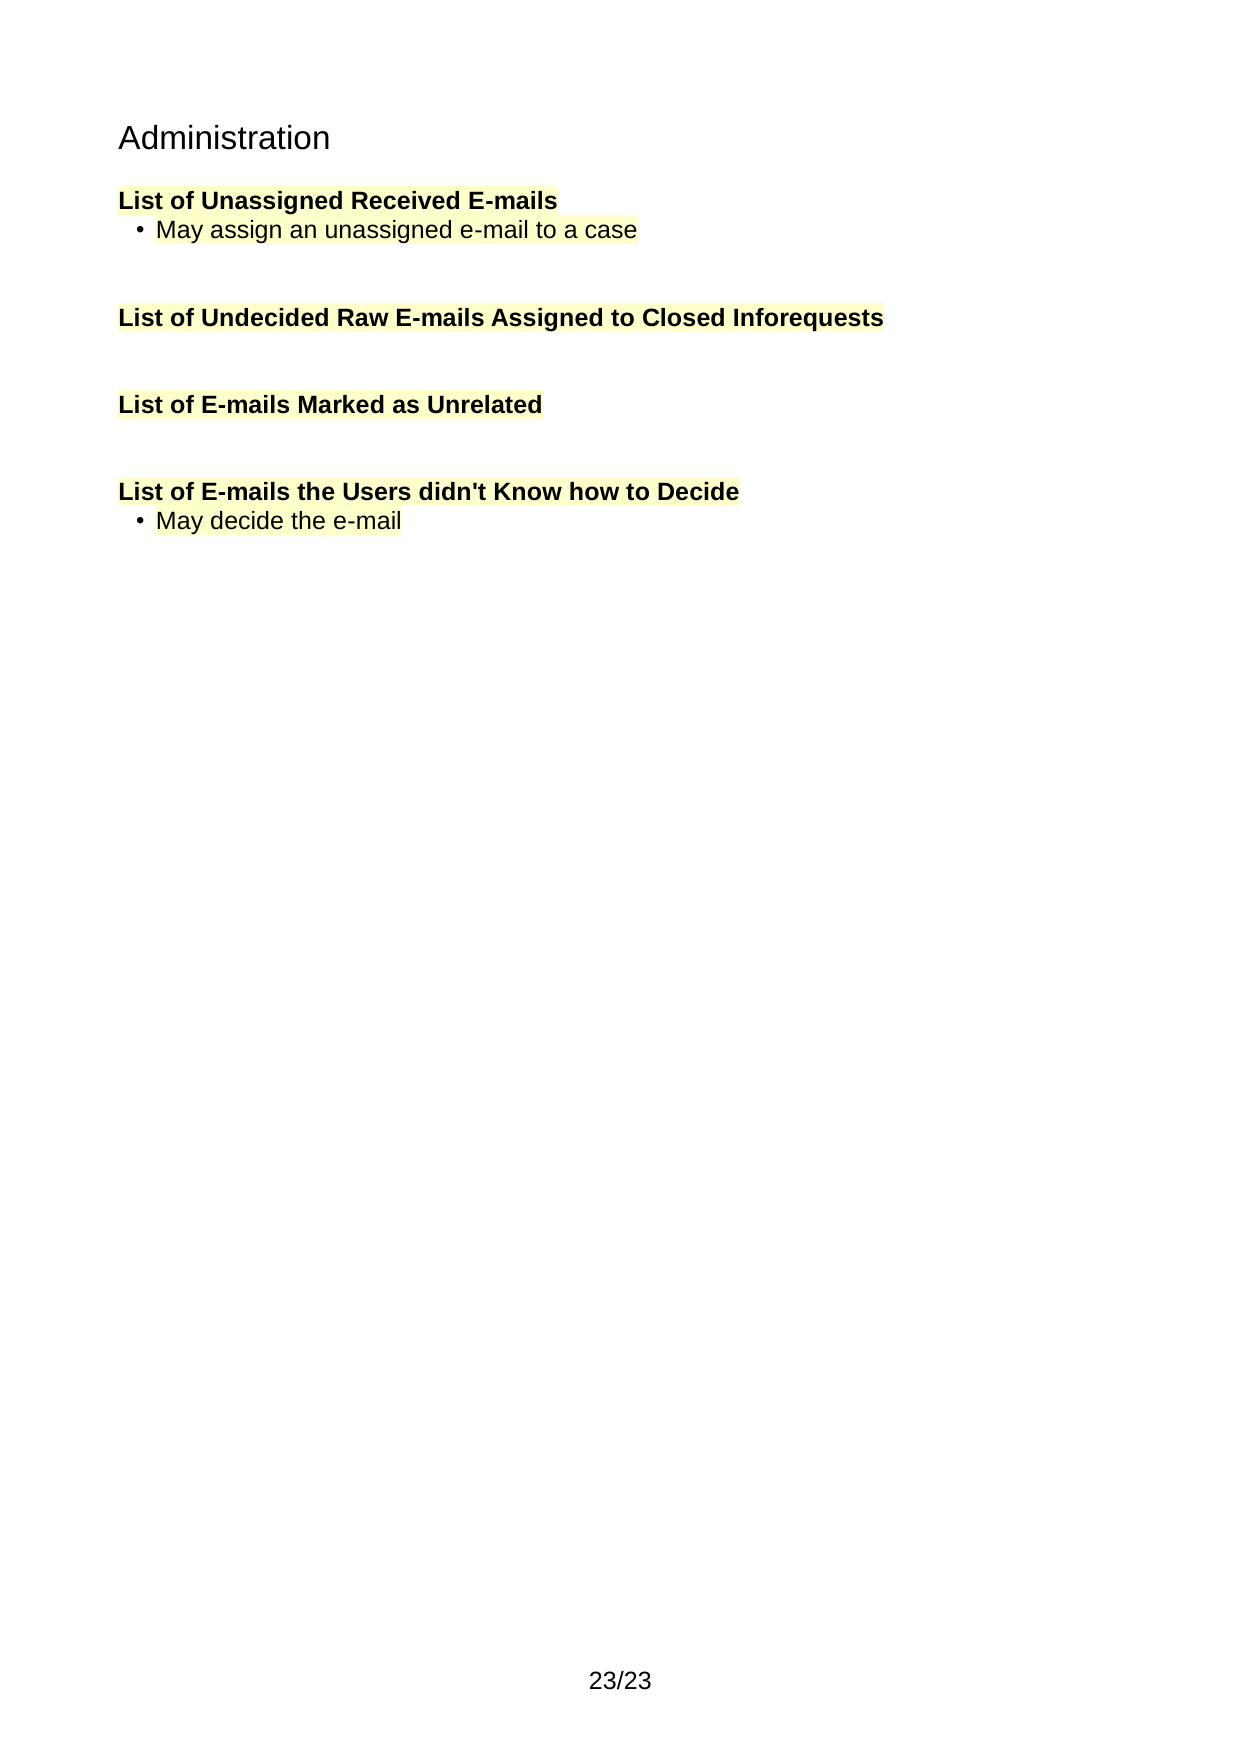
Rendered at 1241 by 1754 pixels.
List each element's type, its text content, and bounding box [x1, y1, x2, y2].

subtitle List of Unassigned Received E‑mails [558, 186, 1122, 215]
subtitle List of E‑mails the Users didn't Know how to Decide [740, 477, 1122, 506]
subtitle List of E‑mails Marked as Unrelated [118, 389, 1122, 419]
list May assign an unassigned e‑mail to a case [638, 215, 1122, 244]
subtitle List of Undecided Raw E‑mails Assigned to Closed Inforequests [118, 302, 1122, 331]
list May decide the e‑mail [136, 506, 156, 535]
list May decide the e‑mail [402, 506, 1122, 535]
subtitle Administration [118, 118, 1122, 157]
